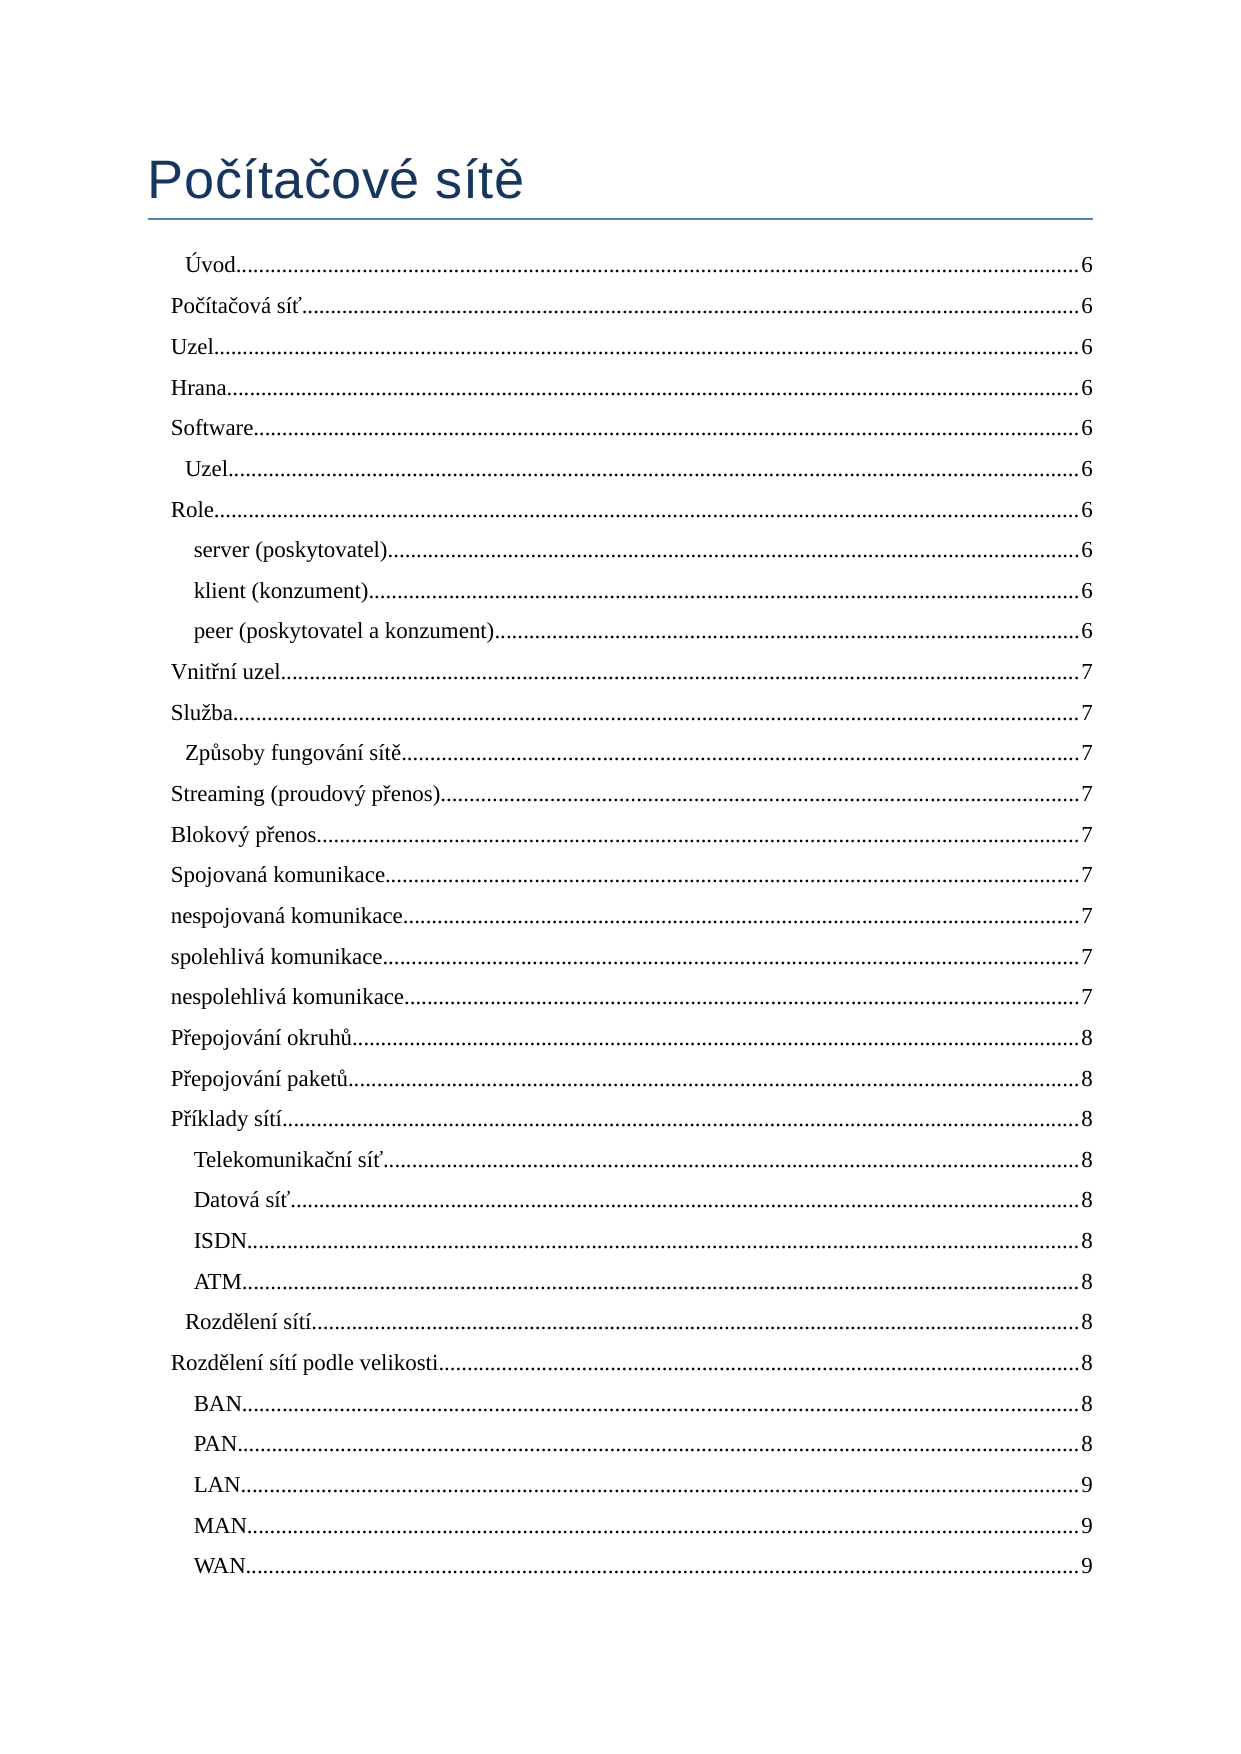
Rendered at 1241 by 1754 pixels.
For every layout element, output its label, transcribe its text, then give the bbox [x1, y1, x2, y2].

text Blokový přenos 7 [171, 821, 1093, 847]
text Počítačová síť 6 [171, 292, 1093, 319]
text nespolehlivá komunikace 7 [171, 983, 1093, 1010]
text peer (poskytovatel a konzument) 6 [193, 618, 1093, 644]
text Úvod 6 [185, 252, 1093, 278]
text Rozdělení sítí podle velikosti 8 [171, 1349, 1093, 1376]
text nespojovaná komunikace 7 [171, 902, 1093, 928]
text MAN 9 [193, 1512, 1093, 1538]
text Uzel 6 [171, 333, 1093, 359]
text ATM 8 [193, 1268, 1093, 1294]
text WAN 9 [193, 1552, 1093, 1579]
text server (poskytovatel) 6 [193, 536, 1093, 563]
text Datová síť 8 [193, 1187, 1093, 1213]
text Uzel 6 [185, 455, 1093, 481]
text Streaming (proudový přenos) 7 [171, 780, 1093, 807]
text Vnitřní uzel 7 [171, 658, 1093, 684]
title Počítačové sítě [148, 148, 1093, 218]
text Telekomunikační síť 8 [193, 1146, 1093, 1172]
text klient (konzument) 6 [193, 577, 1093, 603]
text Přepojování okruhů 8 [171, 1024, 1093, 1050]
text PAN 8 [193, 1431, 1093, 1457]
text LAN 9 [193, 1471, 1093, 1497]
text ISDN 8 [193, 1227, 1093, 1253]
text Role 6 [171, 496, 1093, 522]
text Způsoby fungování sítě 7 [185, 739, 1093, 766]
text Přepojování paketů 8 [171, 1065, 1093, 1091]
text Příklady sítí 8 [171, 1105, 1093, 1132]
text Služba 7 [171, 699, 1093, 725]
text Hrana 6 [171, 374, 1093, 400]
text Software 6 [171, 414, 1093, 441]
text Spojovaná komunikace 7 [171, 862, 1093, 888]
text BAN 8 [193, 1390, 1093, 1416]
text spolehlivá komunikace 7 [171, 943, 1093, 969]
text Rozdělení sítí 8 [185, 1308, 1093, 1335]
